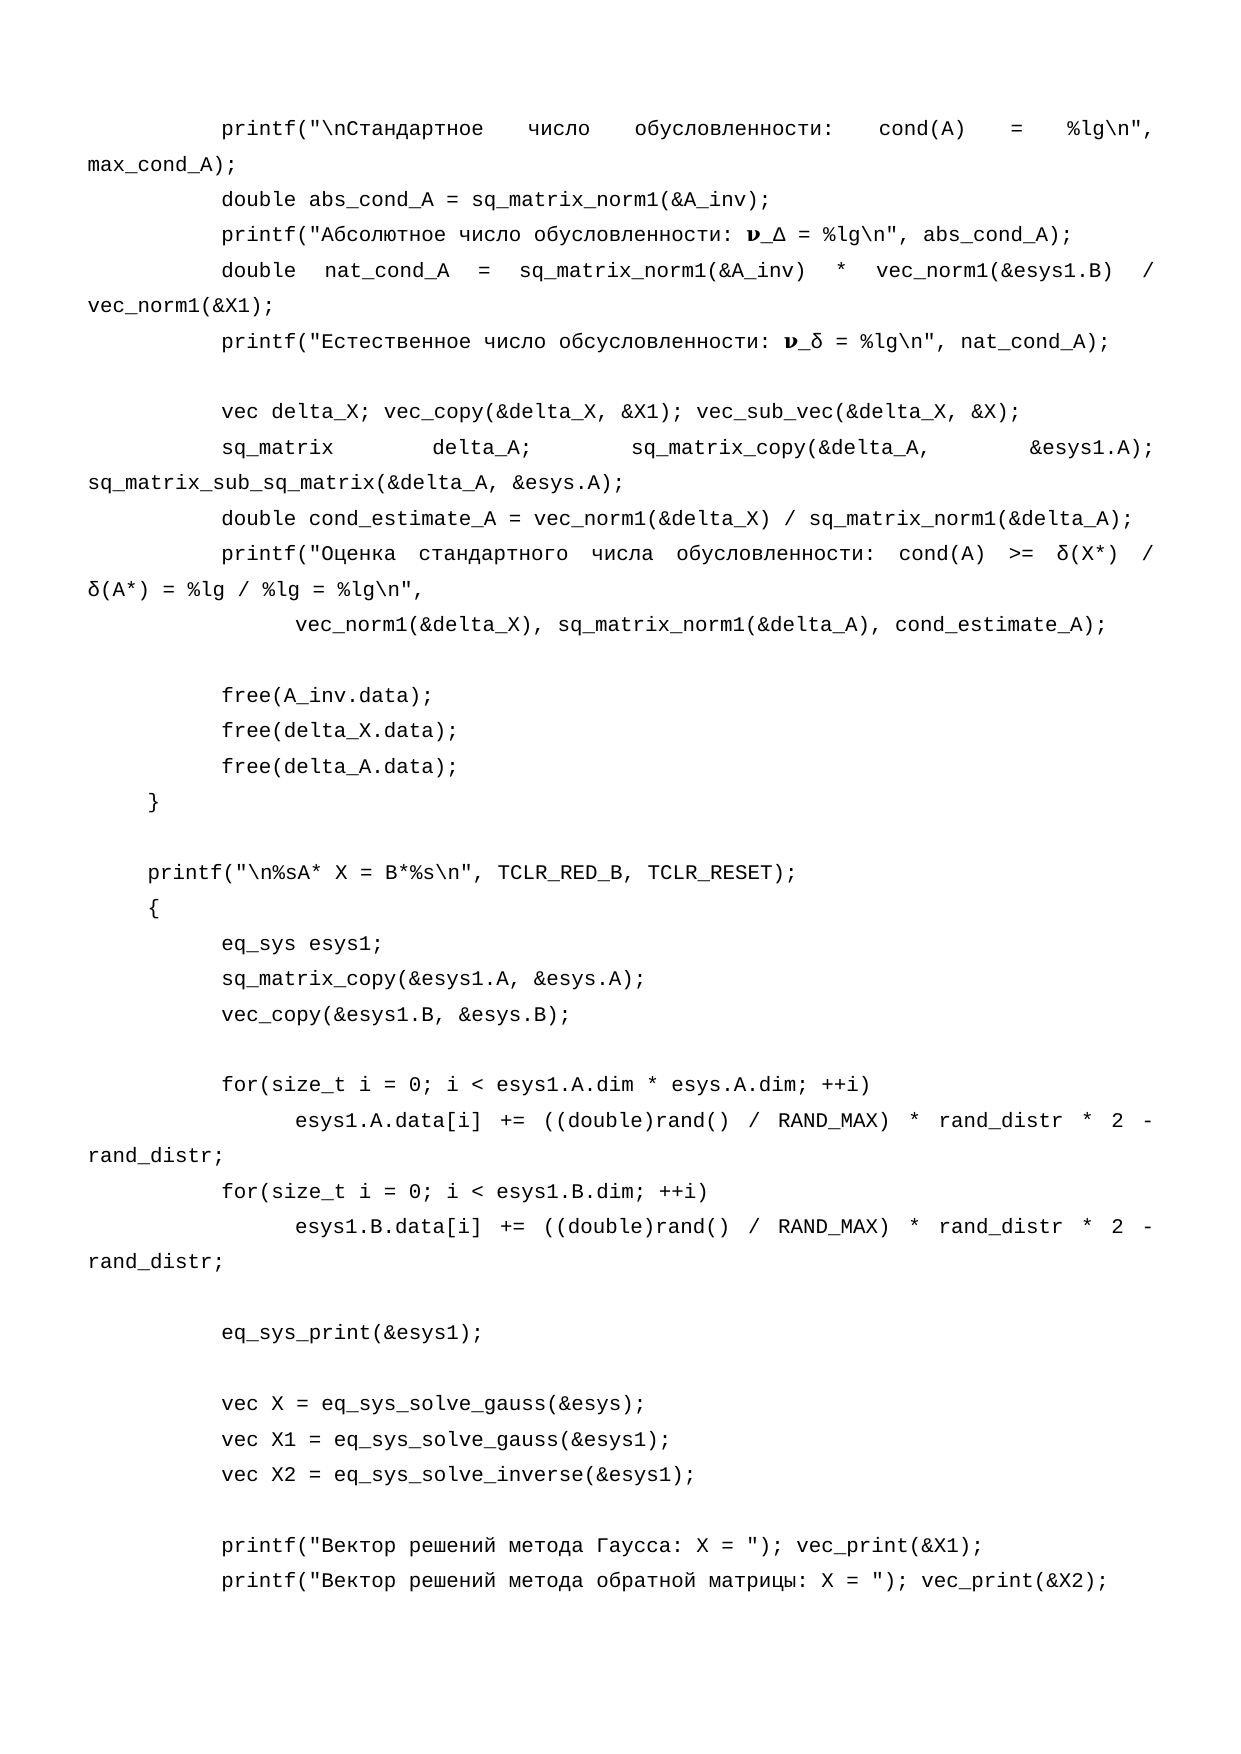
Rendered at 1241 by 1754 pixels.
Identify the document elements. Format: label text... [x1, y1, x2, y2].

text { [87, 897, 1155, 921]
text printf("Вектор решений метода Гаусса: X = "); vec_print(&X1); [87, 1535, 1155, 1558]
text vec X = eq_sys_solve_gauss(&esys); [87, 1393, 1155, 1417]
text for(size_t i = 0; i < esys1.B.dim; ++i) [87, 1181, 1155, 1204]
text vec X2 = eq_sys_solve_inverse(&esys1); [87, 1464, 1155, 1488]
text sq_matrix_copy(&esys1.A, &esys.A); [87, 968, 1155, 992]
text printf("Естественное число обсусловленности: 𝛎_δ = %lg\n", nat_cond_A); [87, 331, 1155, 354]
text printf("Оценка стандартного числа обусловленности: cond(A) >= δ(X*) / δ(A*) = %lg / %lg = %lg\n", [87, 543, 1155, 602]
text vec_norm1(&delta_X), sq_matrix_norm1(&delta_A), cond_estimate_A); [87, 614, 1155, 638]
text double nat_cond_A = sq_matrix_norm1(&A_inv) * vec_norm1(&esys1.B) / vec_norm1(&X1); [87, 260, 1155, 319]
text double abs_cond_A = sq_matrix_norm1(&A_inv); [87, 189, 1155, 213]
text vec delta_X; vec_copy(&delta_X, &X1); vec_sub_vec(&delta_X, &X); [87, 401, 1155, 425]
text sq_matrix delta_A; sq_matrix_copy(&delta_A, &esys1.A); sq_matrix_sub_sq_matrix(&delta_A, &esys.A); [87, 437, 1155, 496]
text } [87, 791, 1155, 815]
text esys1.A.data[i] += ((double)rand() / RAND_MAX) * rand_distr * 2 - rand_distr; [87, 1110, 1155, 1169]
text printf("\nСтандартное число обусловленности: cond(A) = %lg\n", max_cond_A); [87, 118, 1155, 177]
text double cond_estimate_A = vec_norm1(&delta_X) / sq_matrix_norm1(&delta_A); [87, 508, 1155, 531]
text esys1.B.data[i] += ((double)rand() / RAND_MAX) * rand_distr * 2 - rand_distr; [87, 1216, 1155, 1275]
text eq_sys_print(&esys1); [87, 1322, 1155, 1346]
text free(delta_X.data); [87, 720, 1155, 744]
text free(delta_A.data); [87, 756, 1155, 779]
text vec X1 = eq_sys_solve_gauss(&esys1); [87, 1428, 1155, 1452]
text eq_sys esys1; [87, 933, 1155, 956]
text free(A_inv.data); [87, 685, 1155, 708]
text printf("Вектор решений метода обратной матрицы: X = "); vec_print(&X2); [87, 1570, 1155, 1594]
text for(size_t i = 0; i < esys1.A.dim * esys.A.dim; ++i) [87, 1074, 1155, 1098]
text printf("\n%sA* X = B*%s\n", TCLR_RED_B, TCLR_RESET); [87, 862, 1155, 886]
text vec_copy(&esys1.B, &esys.B); [87, 1003, 1155, 1027]
text printf("Абсолютное число обусловленности: 𝛎_Δ = %lg\n", abs_cond_A); [87, 224, 1155, 248]
